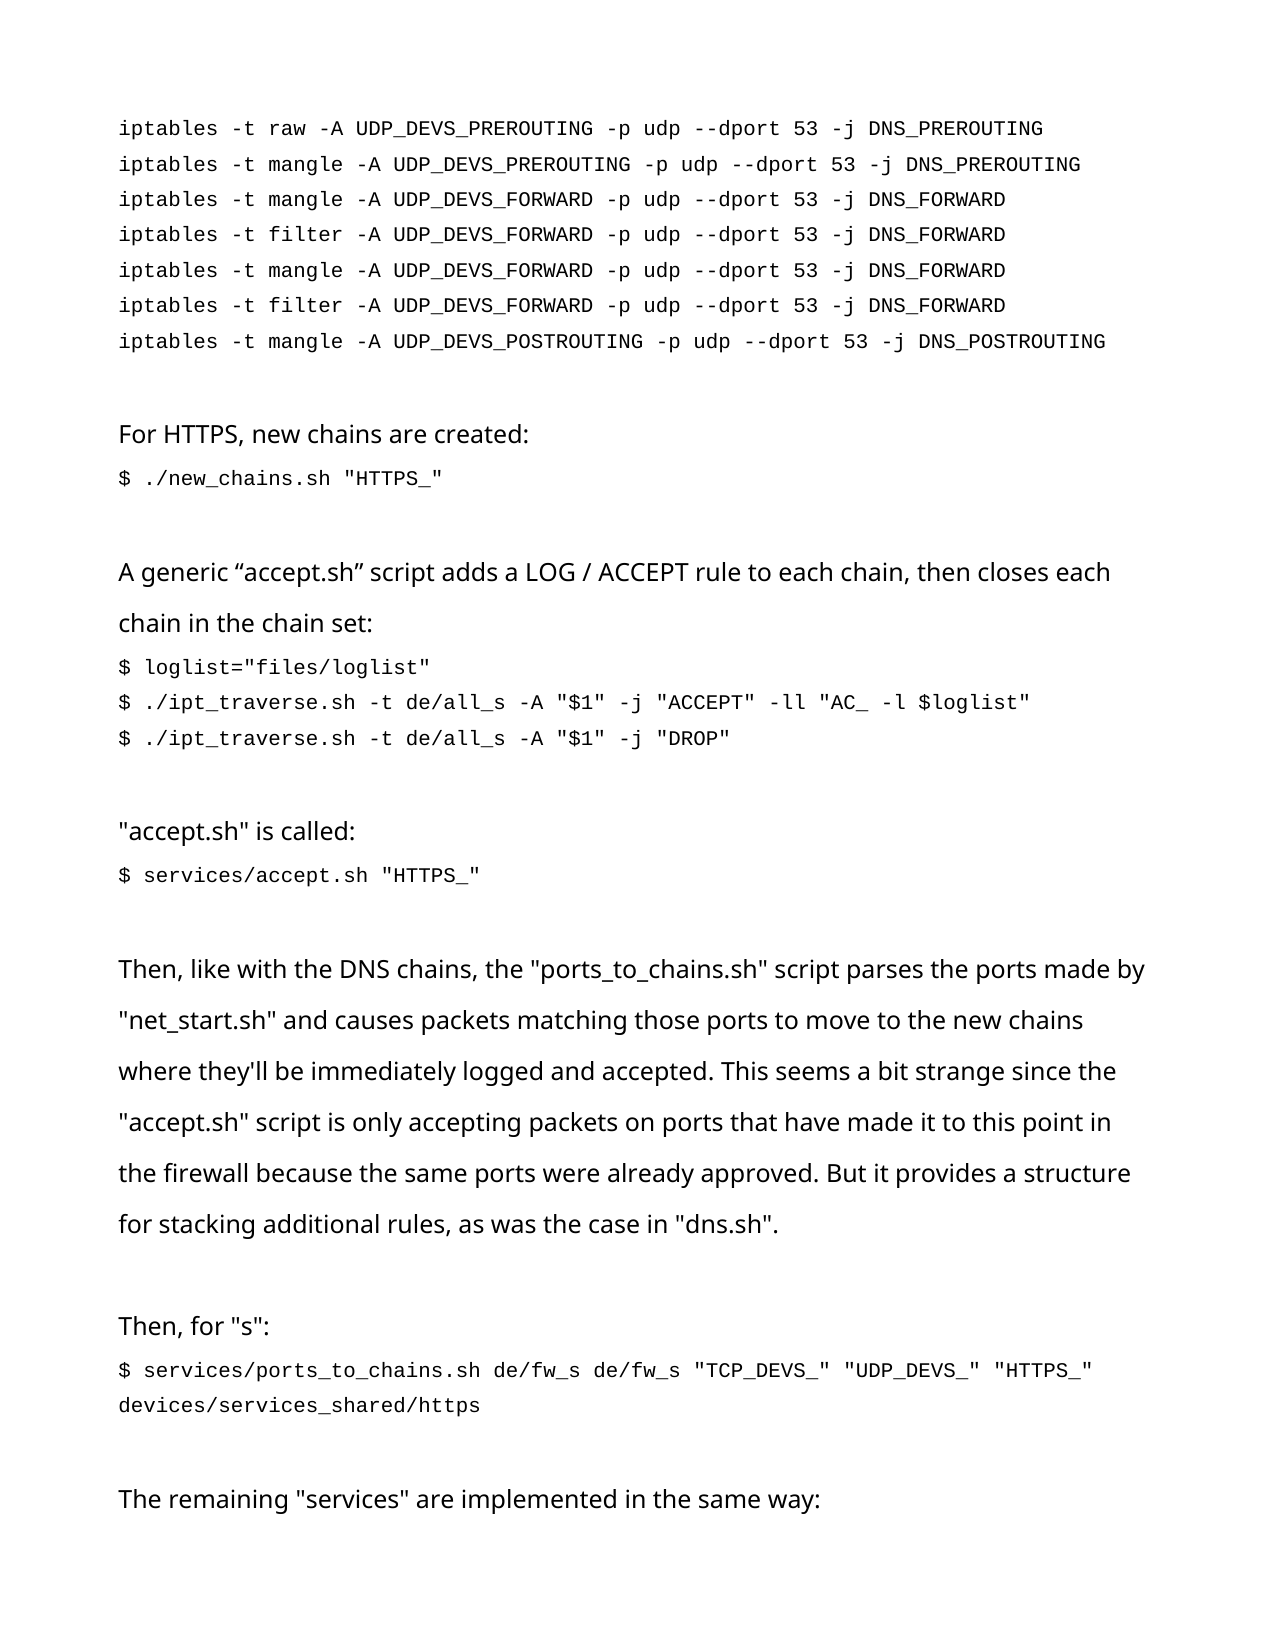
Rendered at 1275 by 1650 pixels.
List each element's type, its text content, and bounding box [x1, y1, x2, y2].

text The remaining "services" are implemented in the same way: [118, 1482, 1157, 1516]
text iptables -t filter -A UDP_DEVS_FORWARD -p udp --dport 53 -j DNS_FORWARD [118, 295, 1157, 319]
text "accept.sh" is called: [118, 814, 1157, 848]
text $ loglist="files/loglist" [118, 657, 1157, 680]
text iptables -t filter -A UDP_DEVS_FORWARD -p udp --dport 53 -j DNS_FORWARD [118, 224, 1157, 248]
text iptables -t mangle -A UDP_DEVS_PREROUTING -p udp --dport 53 -j DNS_PREROUTING [118, 153, 1157, 177]
text $ services/accept.sh "HTTPS_" [118, 865, 1157, 889]
text A generic “accept.sh” script adds a LOG / ACCEPT rule to each chain, then closes each chain in the chain set: [118, 554, 1157, 640]
text For HTTPS, new chains are created: [118, 417, 1157, 451]
text $ services/ports_to_chains.sh de/fw_s de/fw_s "TCP_DEVS_" "UDP_DEVS_" "HTTPS_" devices/services_shared/https [118, 1360, 1157, 1419]
text Then, like with the DNS chains, the "ports_to_chains.sh" script parses the ports made by "net_start.sh" and causes packets matching those ports to move to the new chains where they'll be immediately logged and accepted. This seems a bit strange since the "accept.sh" script is only accepting packets on ports that have made it to this point in the firewall because the same ports were already approved. But it provides a structure for stacking additional rules, as was the case in "dns.sh". [118, 951, 1157, 1241]
text $ ./ipt_traverse.sh -t de/all_s -A "$1" -j "ACCEPT" -ll "AC_ -l $loglist" [118, 692, 1157, 716]
text iptables -t mangle -A UDP_DEVS_POSTROUTING -p udp --dport 53 -j DNS_POSTROUTING [118, 331, 1157, 354]
text iptables -t raw -A UDP_DEVS_PREROUTING -p udp --dport 53 -j DNS_PREROUTING [118, 118, 1157, 142]
text $ ./ipt_traverse.sh -t de/all_s -A "$1" -j "DROP" [118, 727, 1157, 751]
text $ ./new_chains.sh "HTTPS_" [118, 468, 1157, 492]
text Then, for "s": [118, 1309, 1157, 1343]
text iptables -t mangle -A UDP_DEVS_FORWARD -p udp --dport 53 -j DNS_FORWARD [118, 260, 1157, 283]
text iptables -t mangle -A UDP_DEVS_FORWARD -p udp --dport 53 -j DNS_FORWARD [118, 189, 1157, 213]
